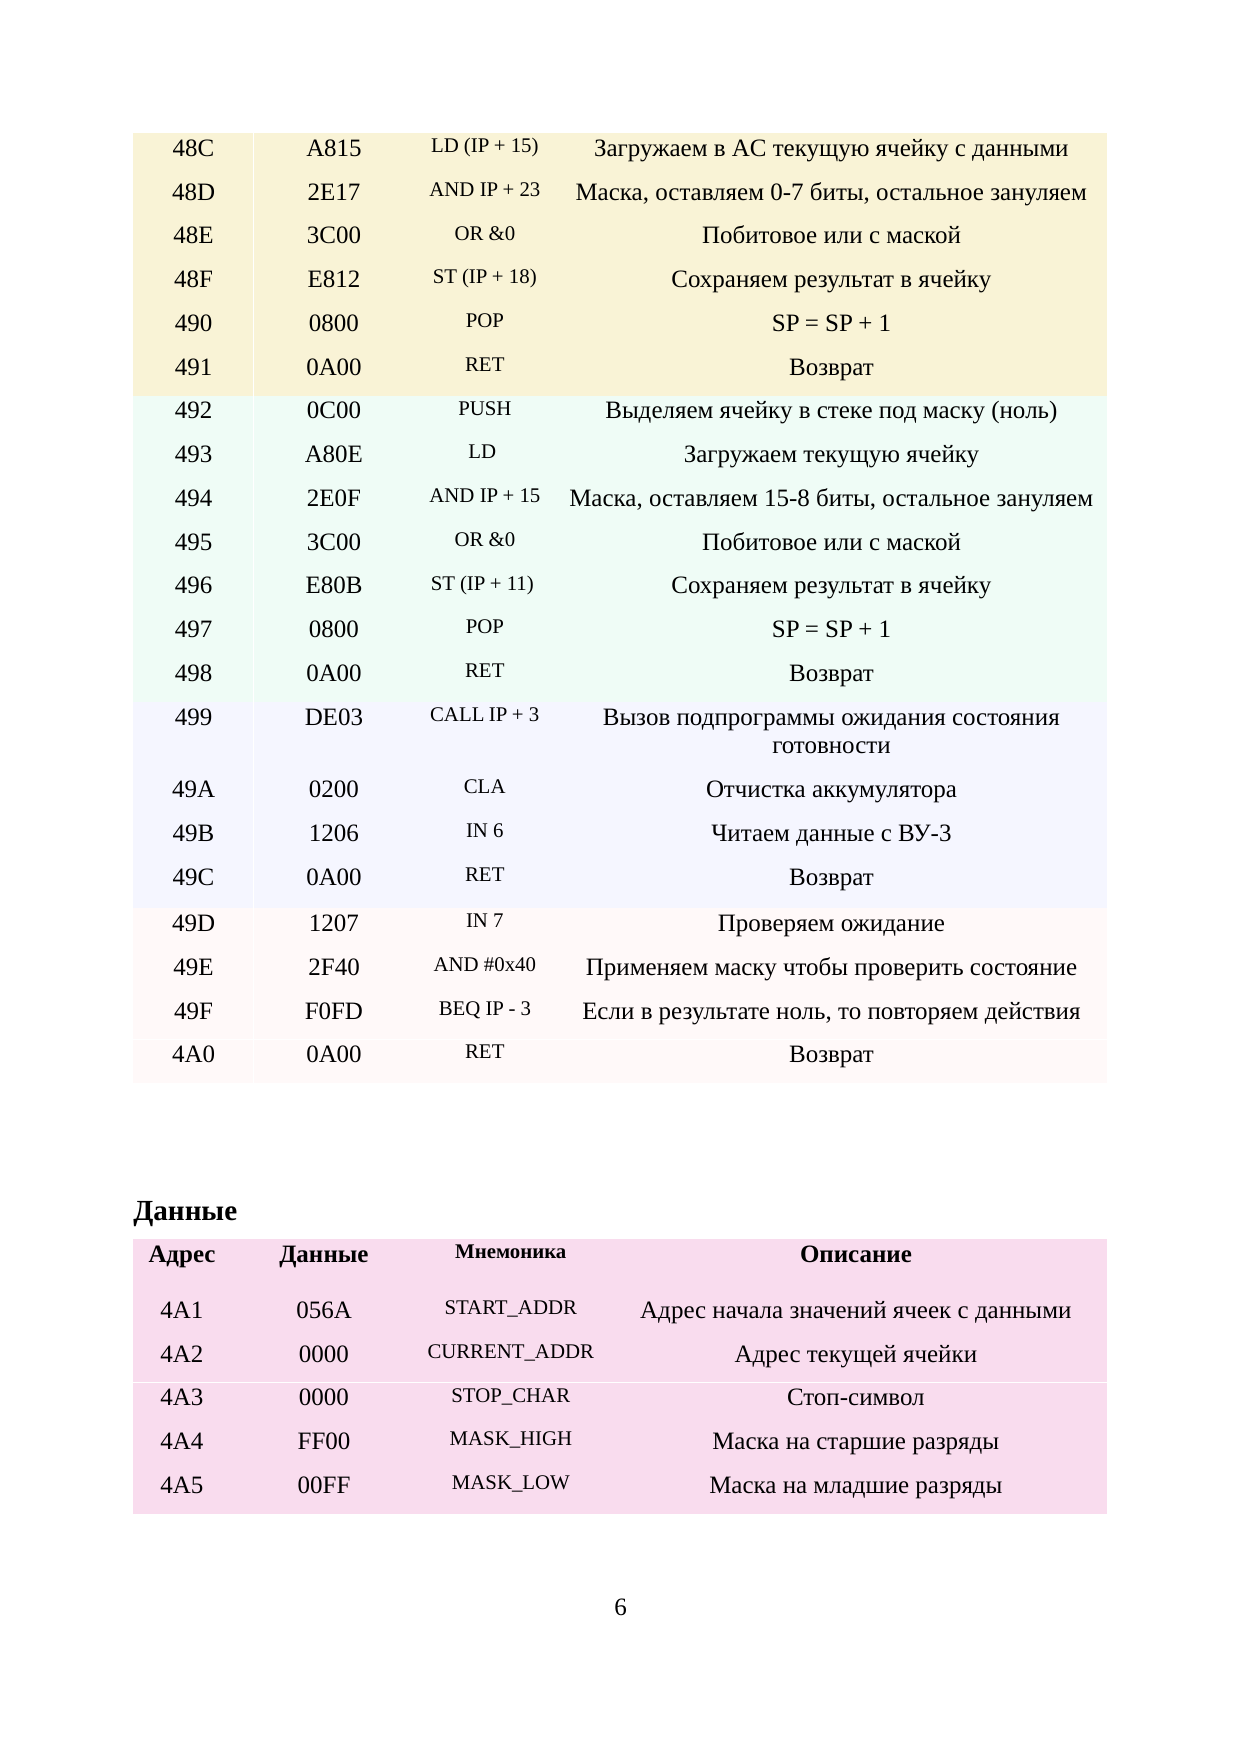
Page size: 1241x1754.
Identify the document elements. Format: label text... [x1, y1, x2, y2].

table_cell 2E17 [254, 177, 414, 221]
table_cell 0800 [254, 308, 414, 352]
table_cell Маска на старшие разряды [604, 1426, 1107, 1470]
table_cell Загружаем текущую ячейку [555, 439, 1107, 483]
table_cell 499 [133, 702, 253, 774]
table_cell STOP_CHAR [417, 1383, 604, 1426]
table_header Данные [230, 1239, 417, 1295]
table_cell ST (IP + 11) [414, 571, 555, 614]
table_cell 48F [133, 264, 253, 308]
table_cell Возврат [555, 352, 1107, 396]
table_cell 4A0 [133, 1040, 253, 1083]
table_cell DE03 [254, 702, 414, 774]
table_cell 48D [133, 177, 253, 221]
table_cell 49D [133, 908, 253, 952]
table_cell CLA [414, 774, 555, 818]
table_cell Проверяем ожидание [555, 908, 1107, 952]
table_cell 491 [133, 352, 253, 396]
table_cell Выделяем ячейку в стеке под маску (ноль) [555, 396, 1107, 439]
table_cell SP = SP + 1 [555, 308, 1107, 352]
table_cell 0000 [230, 1339, 417, 1382]
table_cell RET [414, 658, 555, 702]
table_cell AND IP + 23 [414, 177, 555, 221]
table_cell 0C00 [254, 396, 414, 439]
table_cell F0FD [254, 996, 414, 1039]
table_cell ST (IP + 18) [414, 264, 555, 308]
table_cell FF00 [230, 1426, 417, 1470]
table_cell 498 [133, 658, 253, 702]
table_cell MASK_LOW [417, 1470, 604, 1514]
table_cell RET [414, 862, 555, 908]
table_cell POP [414, 308, 555, 352]
table_cell 496 [133, 571, 253, 614]
table_cell LD (IP + 15) [414, 133, 555, 177]
table_cell IN 7 [414, 908, 555, 952]
table_cell 4A4 [133, 1426, 230, 1470]
table_cell 1207 [254, 908, 414, 952]
table_cell SP = SP + 1 [555, 614, 1107, 658]
table_cell MASK_HIGH [417, 1426, 604, 1470]
table_cell 0000 [230, 1383, 417, 1426]
table_cell 49E [133, 952, 253, 996]
table_header Мнемоника [417, 1239, 604, 1295]
table_cell 00FF [230, 1470, 417, 1514]
table_cell 49A [133, 774, 253, 818]
table_cell 0A00 [254, 658, 414, 702]
table_cell AND IP + 15 [414, 483, 555, 527]
table_cell 490 [133, 308, 253, 352]
table_cell 49B [133, 818, 253, 862]
table_cell Возврат [555, 1040, 1107, 1083]
subtitle Данные [133, 1193, 1107, 1227]
table_cell IN 6 [414, 818, 555, 862]
table_cell E812 [254, 264, 414, 308]
table_header Адрес [133, 1239, 230, 1295]
table_cell 4A3 [133, 1383, 230, 1426]
table_cell RET [414, 352, 555, 396]
table_cell 48C [133, 133, 253, 177]
table_cell 4A1 [133, 1295, 230, 1339]
table_cell BEQ IP - 3 [414, 996, 555, 1039]
table_cell Возврат [555, 862, 1107, 908]
table_cell Сохраняем результат в ячейку [555, 571, 1107, 614]
table_cell Сохраняем результат в ячейку [555, 264, 1107, 308]
table_cell 4A2 [133, 1339, 230, 1382]
table_cell 0800 [254, 614, 414, 658]
table_cell Адрес начала значений ячеек с данными [604, 1295, 1107, 1339]
table_cell AND #0x40 [414, 952, 555, 996]
table_cell Маска, оставляем 15-8 биты, остальное зануляем [555, 483, 1107, 527]
table_cell 492 [133, 396, 253, 439]
table_cell A815 [254, 133, 414, 177]
table_cell 2E0F [254, 483, 414, 527]
table_cell LD [414, 439, 555, 483]
table_cell 0A00 [254, 352, 414, 396]
table_cell E80B [254, 571, 414, 614]
table_cell OR &0 [414, 221, 555, 264]
table_cell 4A5 [133, 1470, 230, 1514]
table_cell 49C [133, 862, 253, 908]
table_cell 48E [133, 221, 253, 264]
table_cell PUSH [414, 396, 555, 439]
table_cell POP [414, 614, 555, 658]
table_cell 0A00 [254, 862, 414, 908]
table_cell CALL IP + 3 [414, 702, 555, 774]
table_cell 49F [133, 996, 253, 1039]
table_cell 493 [133, 439, 253, 483]
table_cell 495 [133, 527, 253, 571]
table_cell Маска на младшие разряды [604, 1470, 1107, 1514]
table_cell Применяем маску чтобы проверить состояние [555, 952, 1107, 996]
table_cell Побитовое или с маской [555, 221, 1107, 264]
table_cell Стоп-символ [604, 1383, 1107, 1426]
table_cell START_ADDR [417, 1295, 604, 1339]
table_cell 497 [133, 614, 253, 658]
table_cell 3C00 [254, 221, 414, 264]
table_cell 0200 [254, 774, 414, 818]
table_cell A80E [254, 439, 414, 483]
table_cell 0A00 [254, 1040, 414, 1083]
table_header Описание [604, 1239, 1107, 1295]
table_cell Адрес текущей ячейки [604, 1339, 1107, 1382]
table_cell 494 [133, 483, 253, 527]
table_cell RET [414, 1040, 555, 1083]
table_cell 2F40 [254, 952, 414, 996]
table_cell 3C00 [254, 527, 414, 571]
table_cell CURRENT_ADDR [417, 1339, 604, 1382]
table_cell Читаем данные с ВУ-3 [555, 818, 1107, 862]
table_cell OR &0 [414, 527, 555, 571]
table_cell Маска, оставляем 0-7 биты, остальное зануляем [555, 177, 1107, 221]
table_cell Если в результате ноль, то повторяем действия [555, 996, 1107, 1039]
table_cell Загружаем в AC текущую ячейку с данными [555, 133, 1107, 177]
table_cell Возврат [555, 658, 1107, 702]
table_cell Вызов подпрограммы ожидания состояния готовности [555, 702, 1107, 774]
table_cell 056A [230, 1295, 417, 1339]
table_cell Побитовое или с маской [555, 527, 1107, 571]
table_cell 1206 [254, 818, 414, 862]
table_cell Отчистка аккумулятора [555, 774, 1107, 818]
